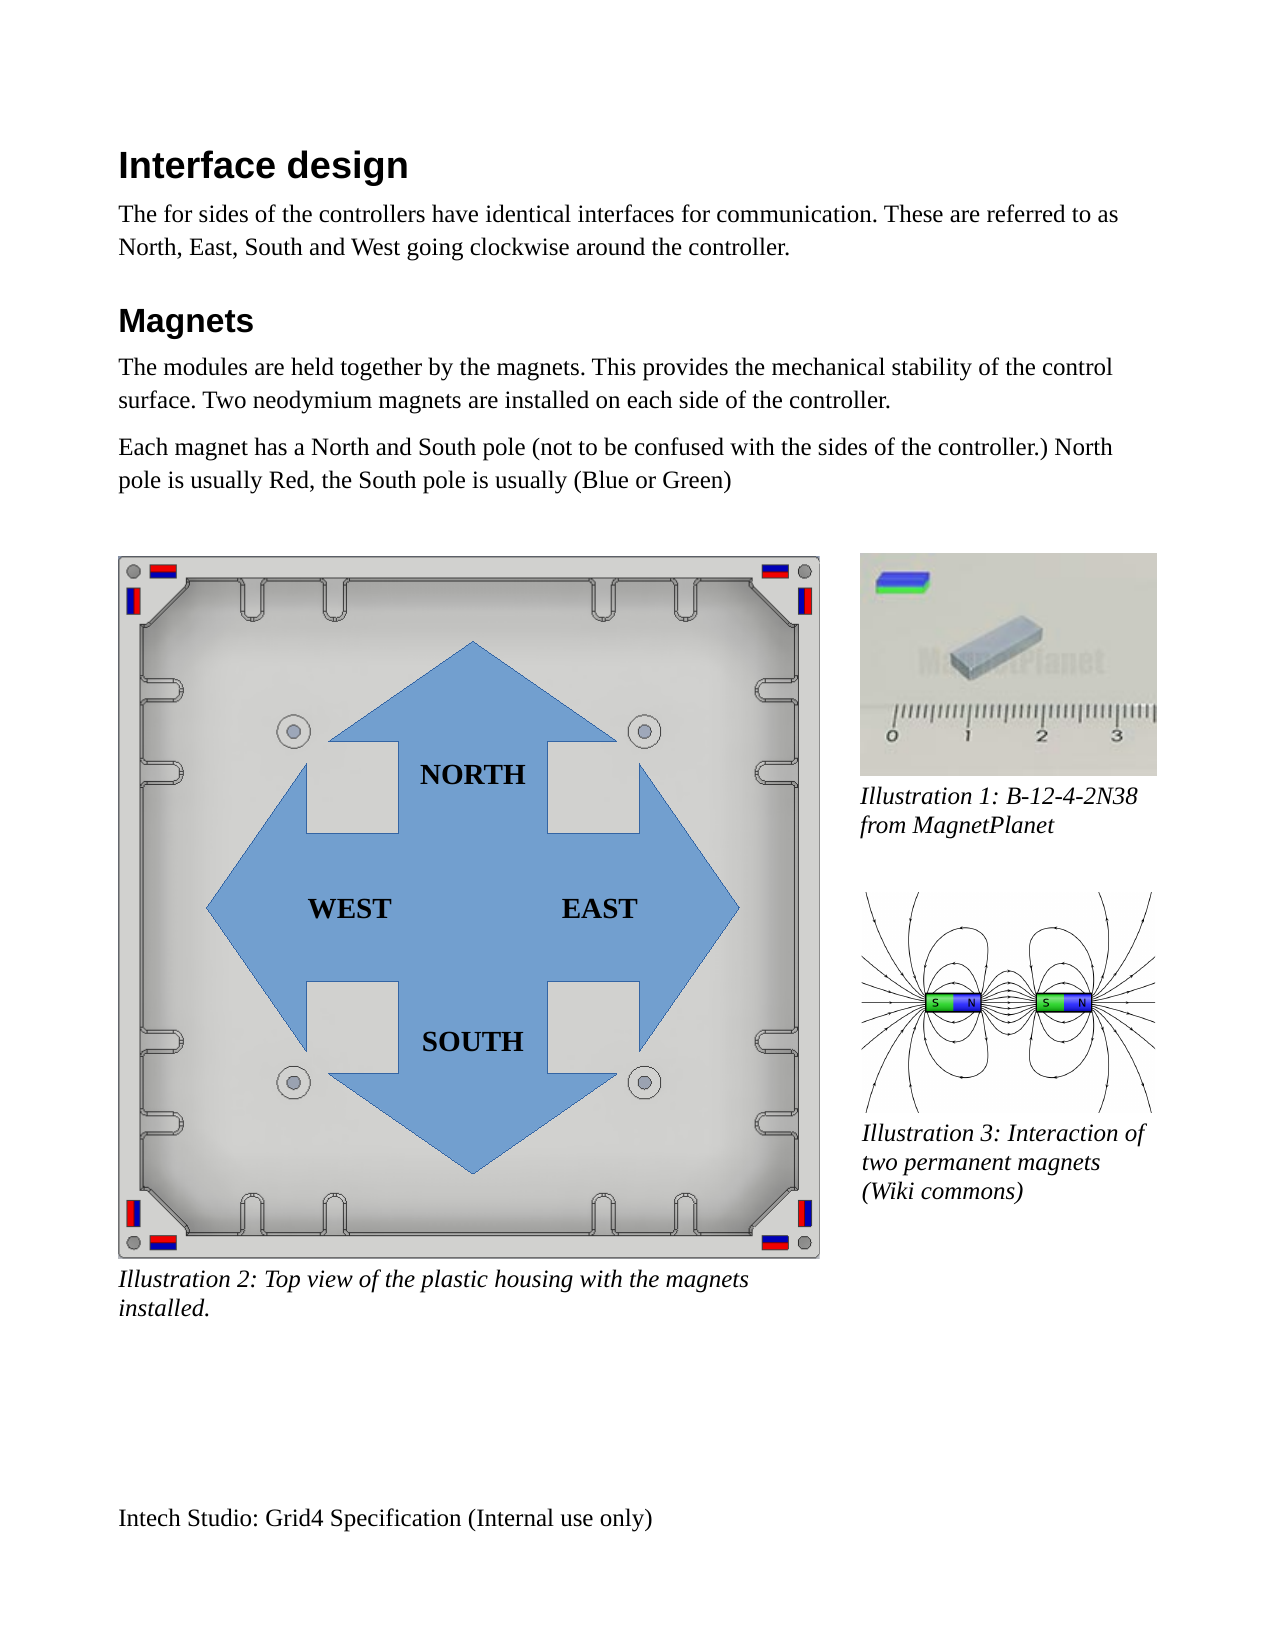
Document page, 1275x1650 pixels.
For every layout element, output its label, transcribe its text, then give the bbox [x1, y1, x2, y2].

picture [861, 892, 1156, 1113]
text Each magnet has a North and South pole (not to be confused with the sides of the controller.) North pole is usually Red, the South pole is usually (Blue or Green) [118, 432, 1157, 494]
picture [860, 553, 1157, 776]
text Illustration 1: B-12-4-2N38 from MagnetPlanet [860, 776, 1157, 838]
subtitle Magnets [118, 301, 1157, 339]
text The for sides of the controllers have identical interfaces for communication. These are referred to as North, East, South and West going clockwise around the controller. [118, 199, 1157, 261]
text The modules are held together by the magnets. This provides the mechanical stability of the control surface. Two neodymium magnets are installed on each side of the controller. [118, 352, 1157, 414]
text Illustration 2: Top view of the plastic housing with the magnets installed. [118, 1259, 820, 1322]
picture [118, 556, 820, 1259]
text Illustration 3: Interaction of two permanent magnets (Wiki commons) [862, 1113, 1155, 1204]
subtitle Interface design [118, 143, 1157, 187]
